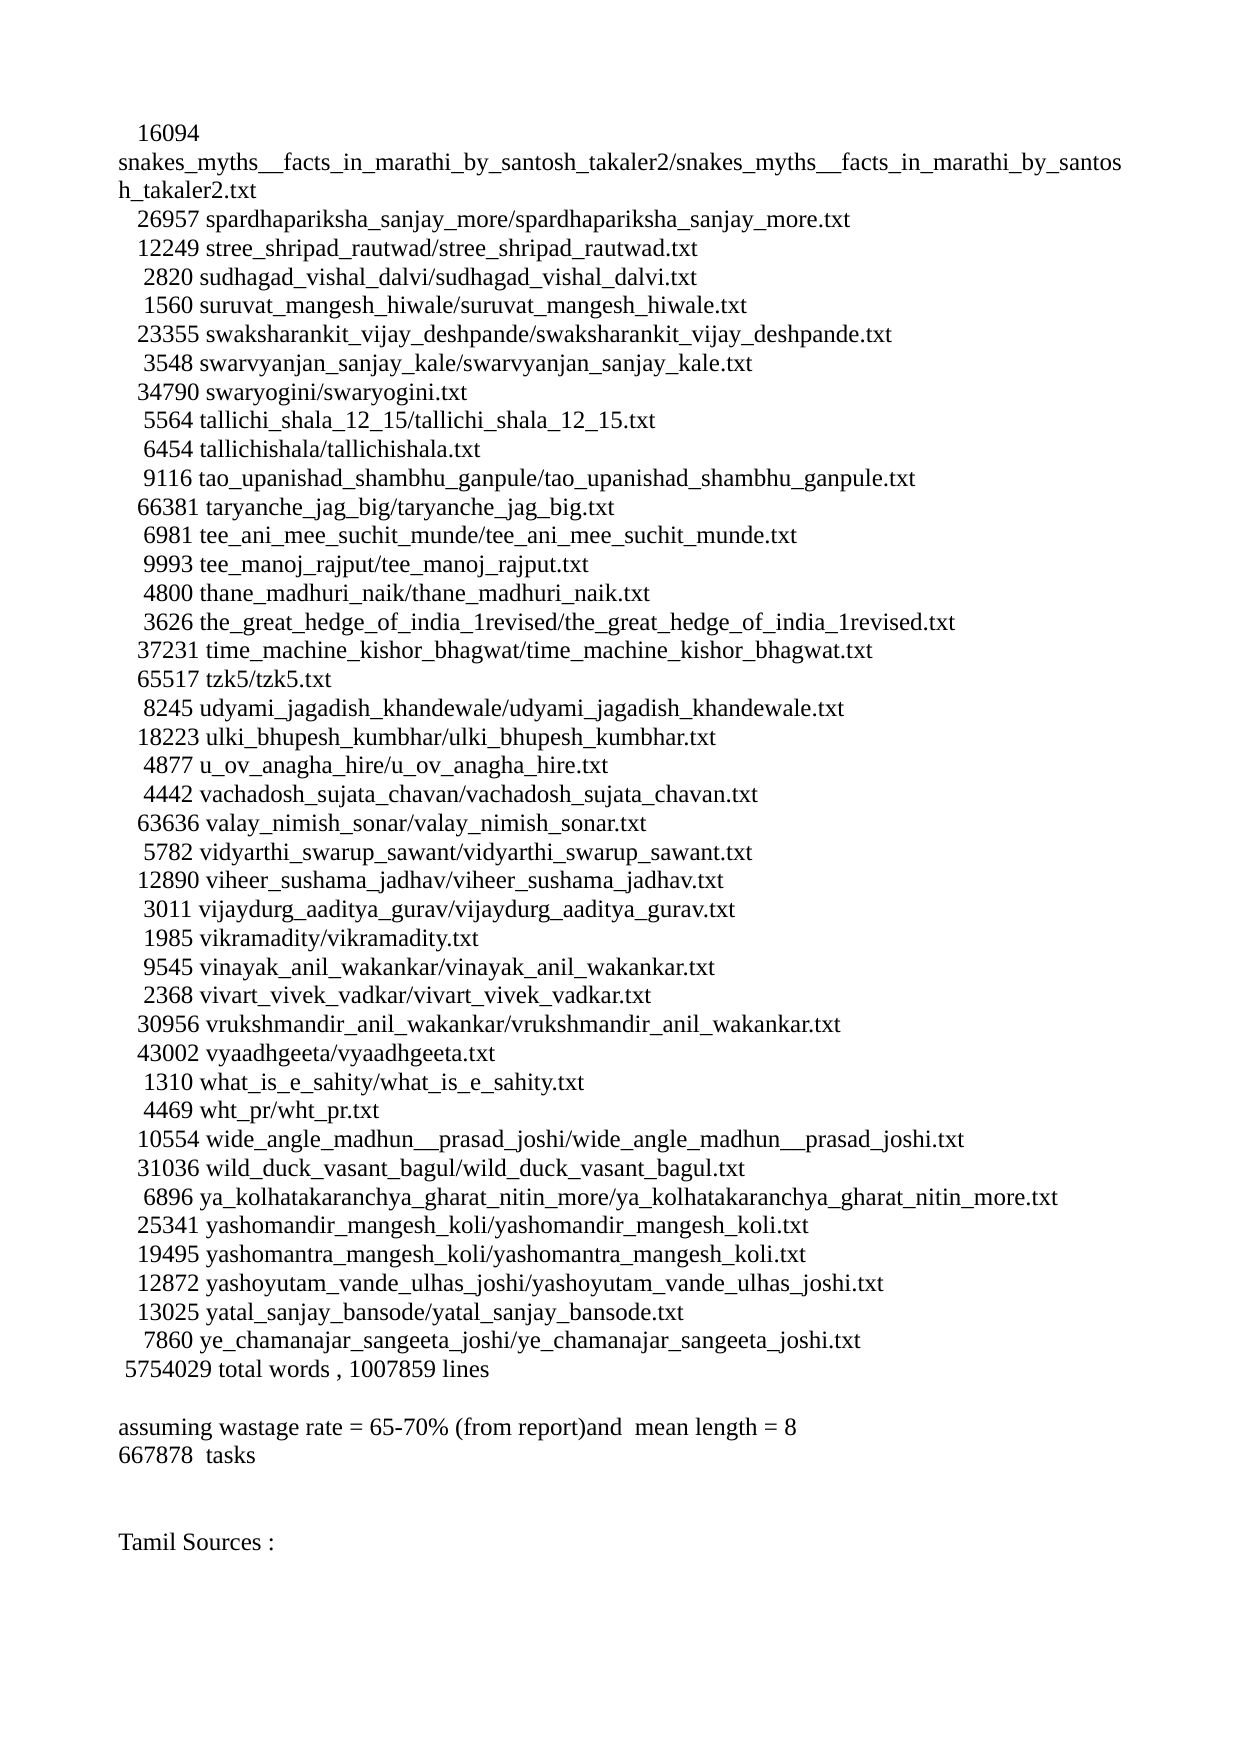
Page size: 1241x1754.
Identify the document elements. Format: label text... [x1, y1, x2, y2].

text 25341 yashomandir_mangesh_koli/yashomandir_mangesh_koli.txt [118, 1211, 1122, 1239]
text 4877 u_ov_anagha_hire/u_ov_anagha_hire.txt [118, 751, 1122, 779]
text 6896 ya_kolhatakaranchya_gharat_nitin_more/ya_kolhatakaranchya_gharat_nitin_more.txt [118, 1182, 1122, 1211]
text 8245 udyami_jagadish_khandewale/udyami_jagadish_khandewale.txt [118, 693, 1122, 722]
text 10554 wide_angle_madhun__prasad_joshi/wide_angle_madhun__prasad_joshi.txt [118, 1124, 1122, 1153]
text 12872 yashoyutam_vande_ulhas_joshi/yashoyutam_vande_ulhas_joshi.txt [118, 1268, 1122, 1297]
text 6981 tee_ani_mee_suchit_munde/tee_ani_mee_suchit_munde.txt [118, 521, 1122, 549]
text 2820 sudhagad_vishal_dalvi/sudhagad_vishal_dalvi.txt [118, 262, 1122, 291]
text 9116 tao_upanishad_shambhu_ganpule/tao_upanishad_shambhu_ganpule.txt [118, 463, 1122, 492]
text Tamil Sources : [118, 1527, 1122, 1556]
text 18223 ulki_bhupesh_kumbhar/ulki_bhupesh_kumbhar.txt [118, 722, 1122, 751]
text 1560 suruvat_mangesh_hiwale/suruvat_mangesh_hiwale.txt [118, 291, 1122, 319]
text 37231 time_machine_kishor_bhagwat/time_machine_kishor_bhagwat.txt [118, 636, 1122, 664]
text 66381 taryanche_jag_big/taryanche_jag_big.txt [118, 492, 1122, 521]
text 16094 snakes_myths__facts_in_marathi_by_santosh_takaler2/snakes_myths__facts_in_marathi_by_santosh_takaler2.txt [118, 118, 1122, 204]
text assuming wastage rate = 65-70% (from report)and mean length = 8 [118, 1412, 1122, 1441]
text 26957 spardhapariksha_sanjay_more/spardhapariksha_sanjay_more.txt [118, 204, 1122, 233]
text 2368 vivart_vivek_vadkar/vivart_vivek_vadkar.txt [118, 981, 1122, 1009]
text 3548 swarvyanjan_sanjay_kale/swarvyanjan_sanjay_kale.txt [118, 348, 1122, 377]
text 5564 tallichi_shala_12_15/tallichi_shala_12_15.txt [118, 406, 1122, 434]
text 5782 vidyarthi_swarup_sawant/vidyarthi_swarup_sawant.txt [118, 837, 1122, 866]
text 4800 thane_madhuri_naik/thane_madhuri_naik.txt [118, 578, 1122, 607]
text 4469 wht_pr/wht_pr.txt [118, 1096, 1122, 1124]
text 19495 yashomantra_mangesh_koli/yashomantra_mangesh_koli.txt [118, 1239, 1122, 1268]
text 30956 vrukshmandir_anil_wakankar/vrukshmandir_anil_wakankar.txt [118, 1009, 1122, 1038]
text 34790 swaryogini/swaryogini.txt [118, 377, 1122, 406]
text 7860 ye_chamanajar_sangeeta_joshi/ye_chamanajar_sangeeta_joshi.txt [118, 1326, 1122, 1354]
text 65517 tzk5/tzk5.txt [118, 664, 1122, 693]
text 5754029 total words , 1007859 lines [118, 1354, 1122, 1383]
text 23355 swaksharankit_vijay_deshpande/swaksharankit_vijay_deshpande.txt [118, 319, 1122, 348]
text 43002 vyaadhgeeta/vyaadhgeeta.txt [118, 1038, 1122, 1067]
text 13025 yatal_sanjay_bansode/yatal_sanjay_bansode.txt [118, 1297, 1122, 1326]
text 12890 viheer_sushama_jadhav/viheer_sushama_jadhav.txt [118, 866, 1122, 894]
text 9993 tee_manoj_rajput/tee_manoj_rajput.txt [118, 549, 1122, 578]
text 63636 valay_nimish_sonar/valay_nimish_sonar.txt [118, 808, 1122, 837]
text 4442 vachadosh_sujata_chavan/vachadosh_sujata_chavan.txt [118, 779, 1122, 808]
text 667878 tasks [118, 1441, 1122, 1469]
text 1985 vikramadity/vikramadity.txt [118, 923, 1122, 952]
text 6454 tallichishala/tallichishala.txt [118, 434, 1122, 463]
text 12249 stree_shripad_rautwad/stree_shripad_rautwad.txt [118, 233, 1122, 262]
text 31036 wild_duck_vasant_bagul/wild_duck_vasant_bagul.txt [118, 1153, 1122, 1182]
text 3011 vijaydurg_aaditya_gurav/vijaydurg_aaditya_gurav.txt [118, 894, 1122, 923]
text 1310 what_is_e_sahity/what_is_e_sahity.txt [118, 1067, 1122, 1096]
text 9545 vinayak_anil_wakankar/vinayak_anil_wakankar.txt [118, 952, 1122, 981]
text 3626 the_great_hedge_of_india_1revised/the_great_hedge_of_india_1revised.txt [118, 607, 1122, 636]
